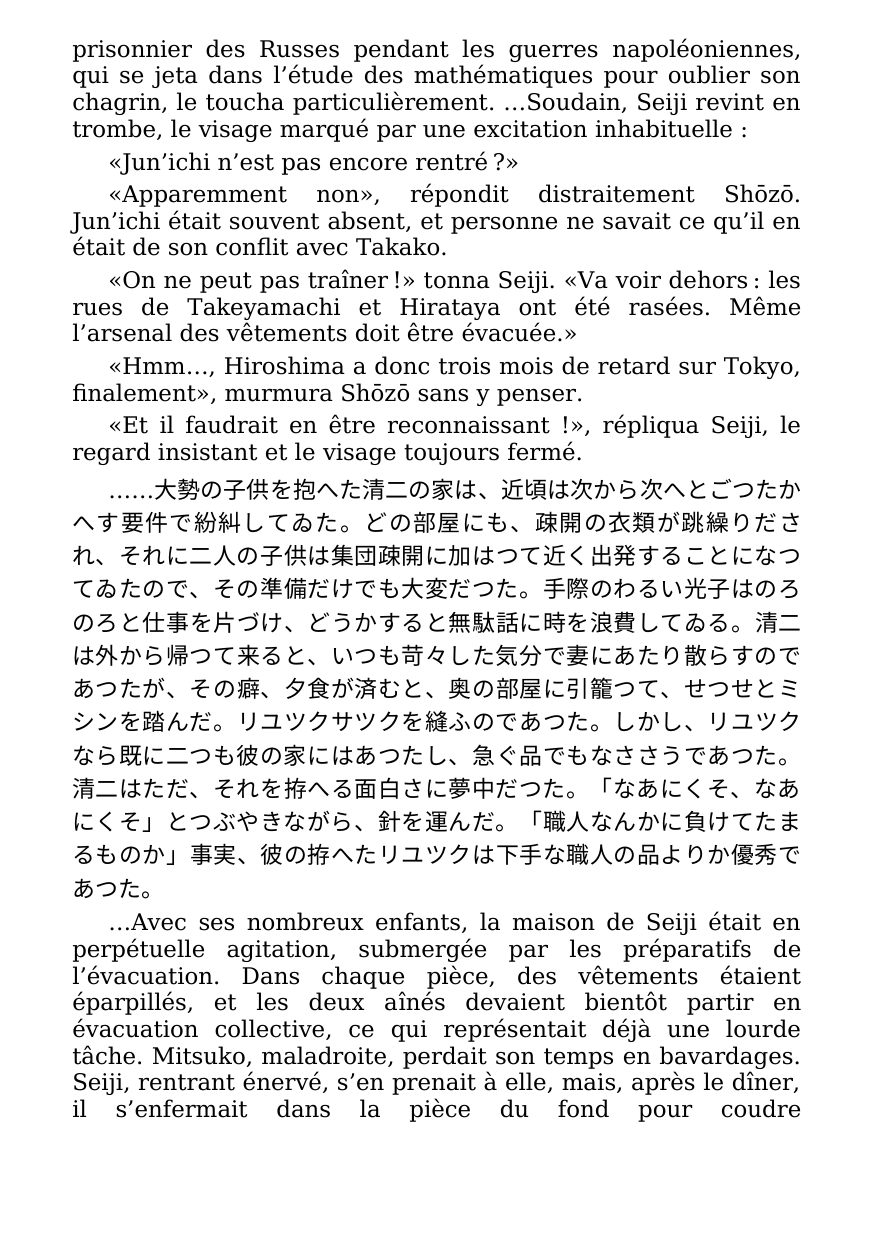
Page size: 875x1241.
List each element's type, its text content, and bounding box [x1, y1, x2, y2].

text «On ne peut pas traîner !» tonna Seiji. «Va voir dehors : les rues de Takeyamachi et Hirataya ont été rasées. Même l’arsenal des vêtements doit être évacuée.» [72, 267, 802, 347]
text «Et il faudrait en être reconnaissant !», répliqua Seiji, le regard insistant et le visage toujours fermé. [72, 412, 802, 466]
text «Apparemment non», répondit distraitement Shōzō. Jun’ichi était souvent absent, et personne ne savait ce qu’il en était de son conflit avec Takako. [72, 181, 802, 261]
text …Avec ses nombreux enfants, la maison de Seiji était en perpétuelle agitation, submergée par les préparatifs de l’évacuation. Dans chaque pièce, des vêtements étaient éparpillés, et les deux aînés devaient bientôt partir en évacuation collective, ce qui représentait déjà une lourde tâche. Mitsuko, maladroite, perdait son temps en bavardages. Seiji, rentrant énervé, s’en prenait à elle, mais, après le dîner, il s’enfermait dans la pièce du fond pour coudre [72, 909, 802, 1123]
text «Hmm…, Hiroshima a donc trois mois de retard sur Tokyo, finalement», murmura Shōzō sans y penser. [72, 353, 802, 406]
text «Jun’ichi n’est pas encore rentré ?» [72, 149, 802, 175]
text ……大勢の子供を抱へた清二の家は、近頃は次から次へとごつたかへす要件で紛糾してゐた。どの部屋にも、疎開の衣類が跳繰りだされ、それに二人の子供は集団疎開に加はつて近く出発することになつてゐたので、その準備だけでも大変だつた。手際のわるい光子はのろのろと仕事を片づけ、どうかすると無駄話に時を浪費してゐる。清二は外から帰つて来ると、いつも苛々した気分で妻にあたり散らすのであつたが、その癖、夕食が済むと、奥の部屋に引籠つて、せつせとミシンを踏んだ。リユツクサツクを縫ふのであつた。しかし、リユツクなら既に二つも彼の家にはあつたし、急ぐ品でもなささうであつた。清二はただ、それを拵へる面白さに夢中だつた。「なあにくそ、なあにくそ」とつぶやきながら、針を運んだ。「職人なんかに負けてたまるものか」事実、彼の拵へたリユツクは下手な職人の品よりか優秀であつた。 [72, 472, 802, 904]
text prisonnier des Russes pendant les guerres napoléoniennes, qui se jeta dans l’étude des mathématiques pour oublier son chagrin, le toucha particulièrement. …Soudain, Seiji revint en trombe, le visage marqué par une excitation inhabituelle : [72, 36, 802, 143]
